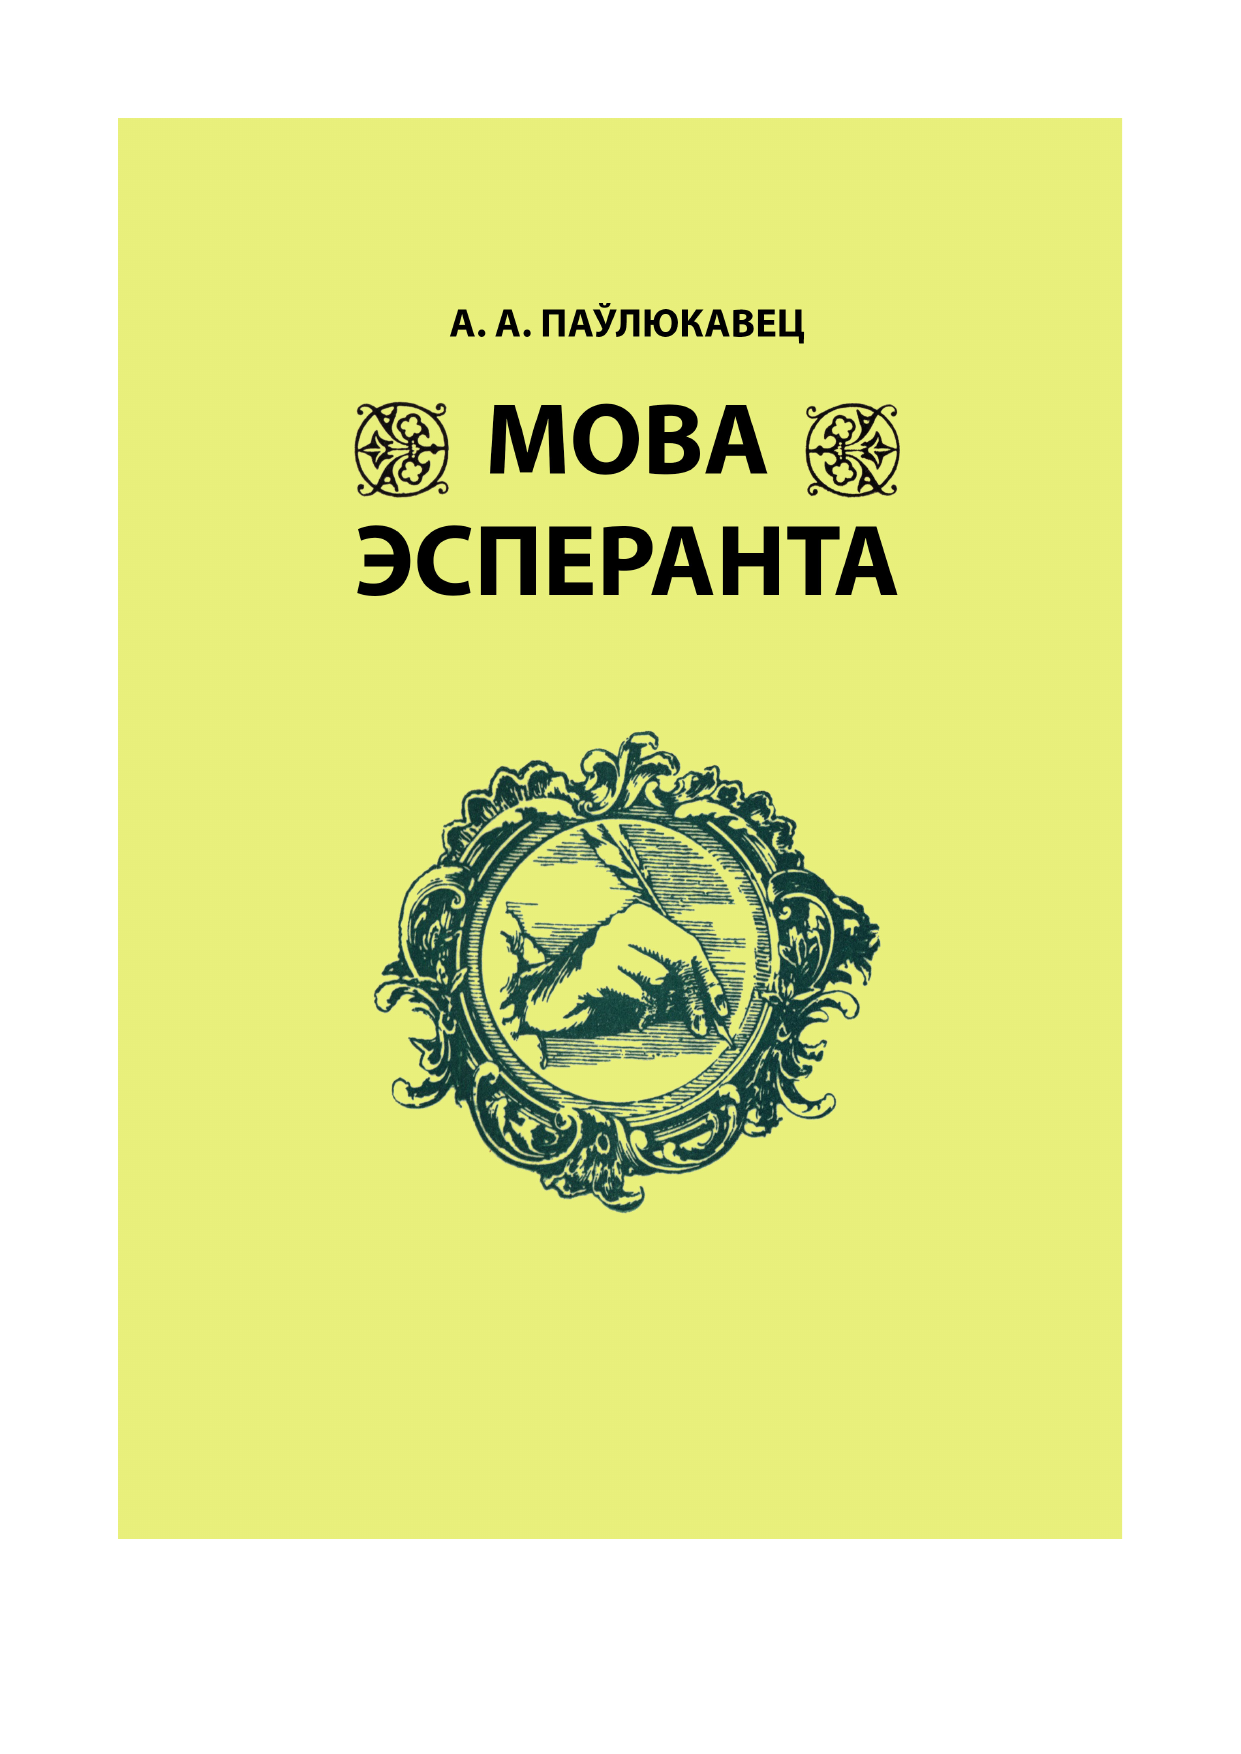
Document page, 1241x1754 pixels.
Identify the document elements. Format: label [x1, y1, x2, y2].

picture [118, 118, 1123, 1539]
